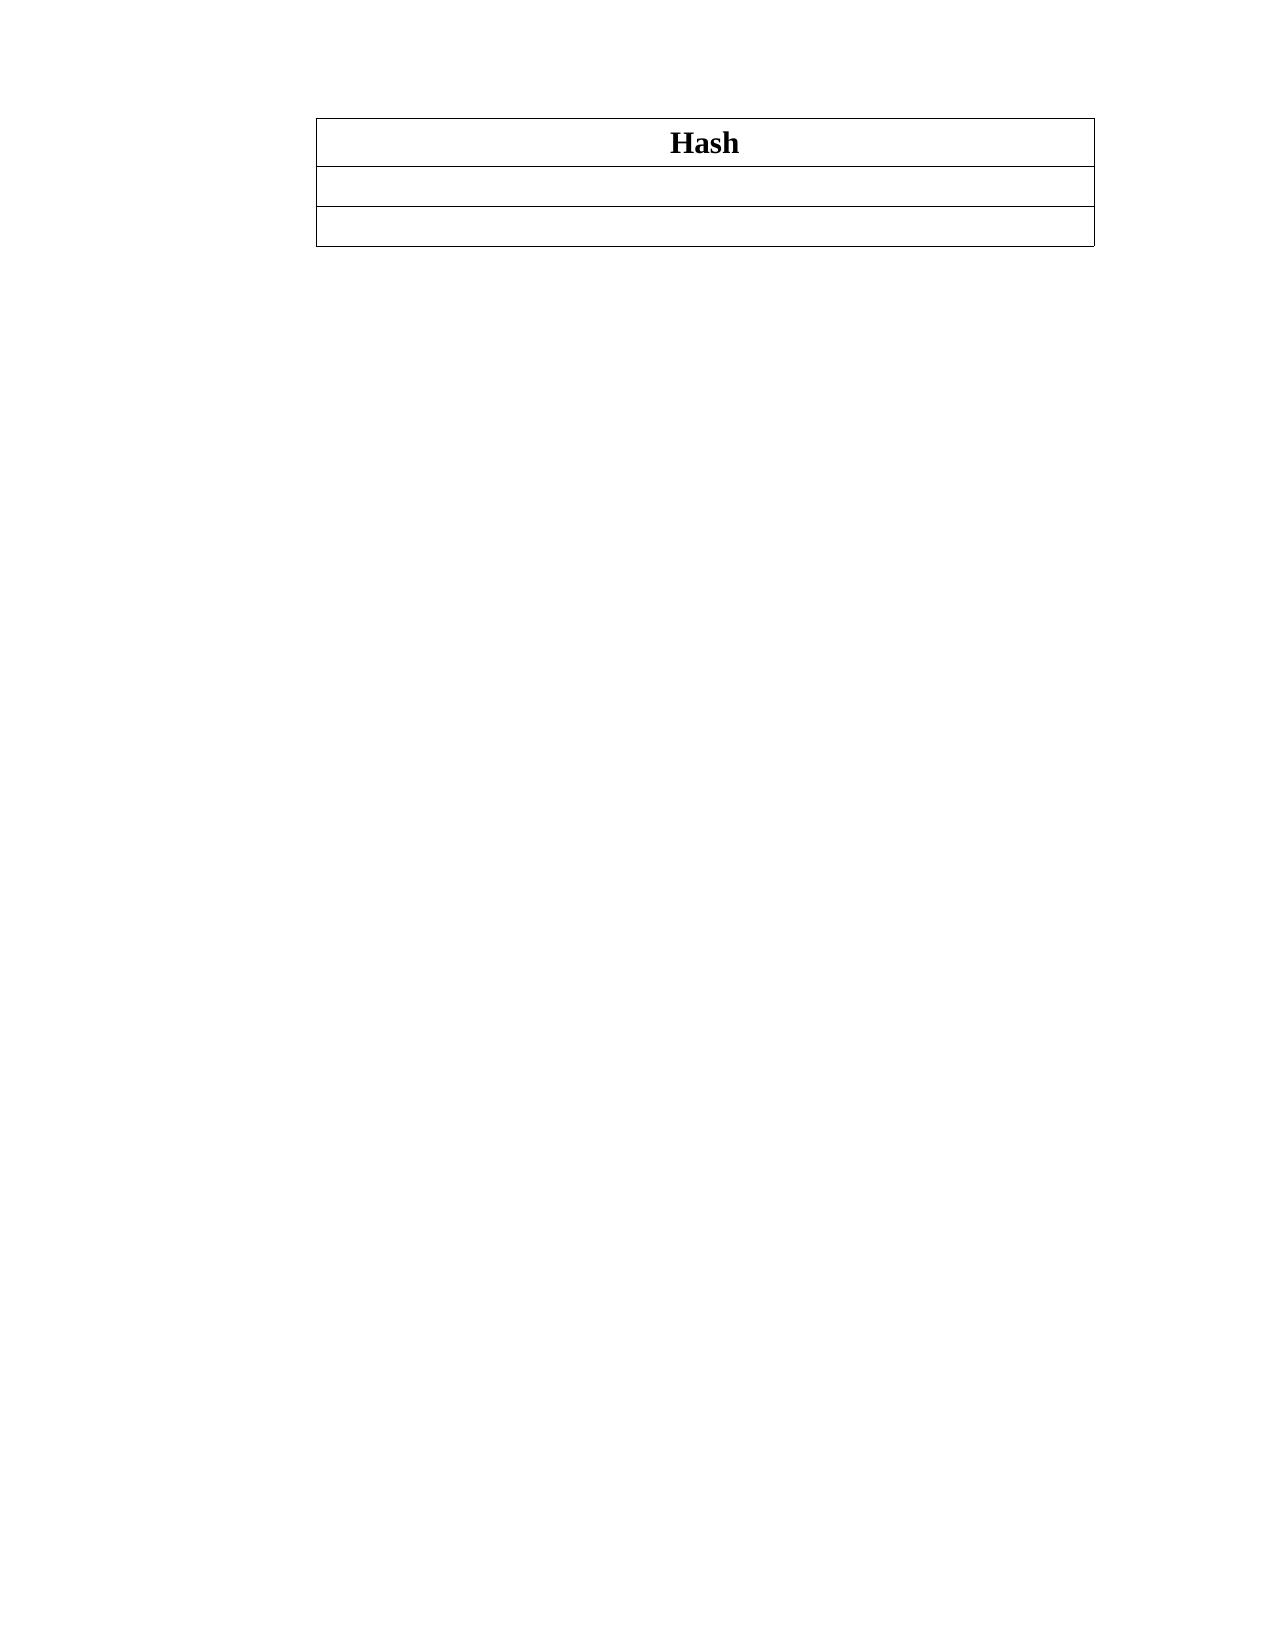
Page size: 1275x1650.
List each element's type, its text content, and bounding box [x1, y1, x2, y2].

table_cell [317, 207, 1094, 246]
table_cell [317, 167, 1094, 206]
table_header Hash [317, 119, 1094, 166]
